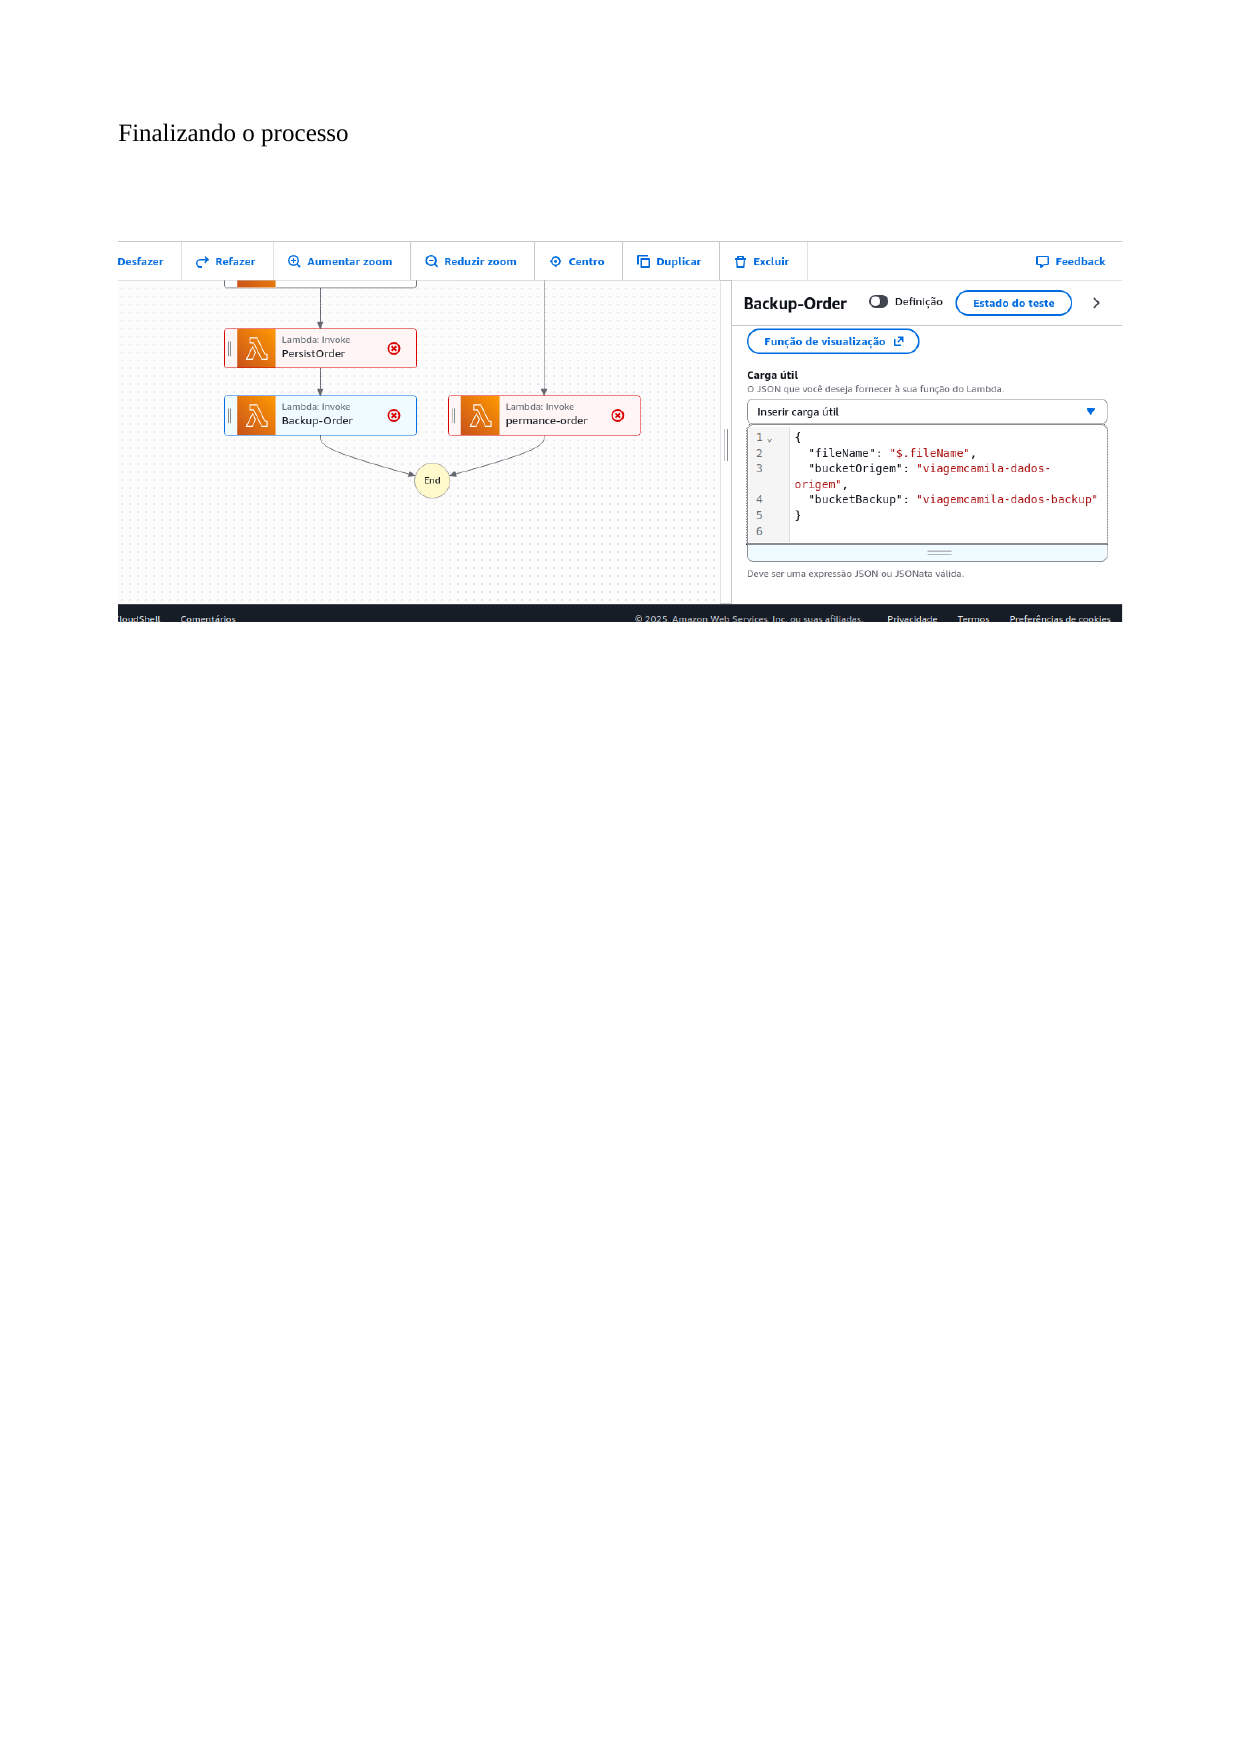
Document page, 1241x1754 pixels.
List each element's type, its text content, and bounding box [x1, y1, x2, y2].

picture [118, 233, 1123, 622]
text Finalizando o processo [118, 118, 1122, 147]
